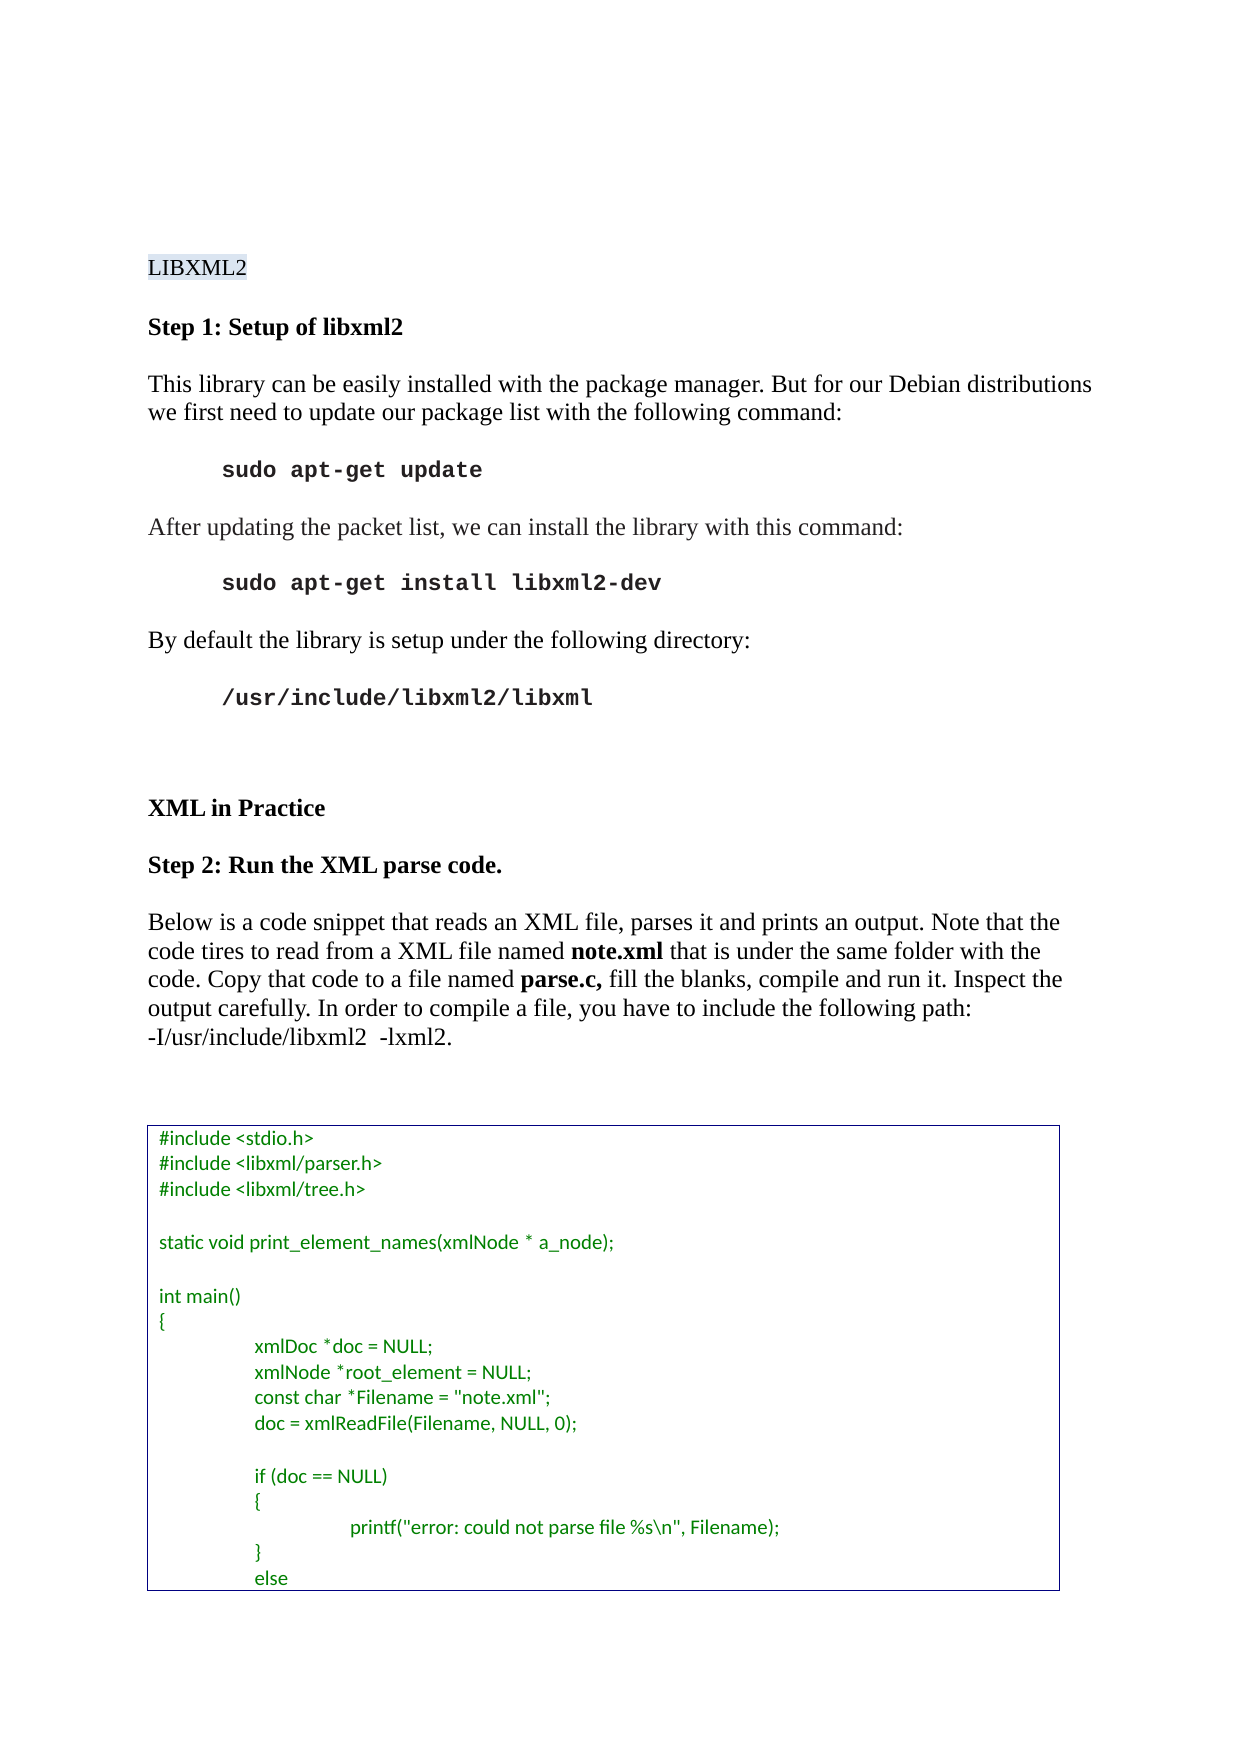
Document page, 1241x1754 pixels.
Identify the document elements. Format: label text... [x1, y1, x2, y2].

text lIbxml2 [148, 254, 1093, 280]
text Below is a code snippet that reads an XML file, parses it and prints an output. Note that the code tires to read from a XML file named note.xml that is under the same folder with the code. Copy that code to a file named parse.c, fill the blanks, compile and run it. Inspect the output carefully. In order to compile a file, you have to include the following path: [148, 907, 1093, 1022]
text After updating the packet list, we can install the library with this command: [148, 512, 1093, 541]
table_header #include <stdio.h> #include <libxml/parser.h> #include <libxml/tree.h> static void print_element_names(xmlNode * a_node); int main() { xmlDoc *doc = NULL; xmlNode *root_element = NULL; const char *Filename = "note.xml"; doc = xmlReadFile(Filename, NULL, 0); if (doc == NULL) { printf("error: could not parse file %s\n", Filename); } else [148, 1126, 1059, 1590]
text -I/usr/include/libxml2 -lxml2. [148, 1022, 1093, 1051]
text Step 1: Setup of libxml2 [148, 312, 1093, 341]
text /usr/include/libxml2/libxml [148, 682, 1093, 712]
text XML in Practice [148, 793, 1093, 822]
text By default the library is setup under the following directory: [148, 625, 1093, 654]
text sudo apt-get install libxml2-dev [148, 569, 1093, 597]
text Step 2: Run the XML parse code. [148, 850, 1093, 879]
text sudo apt-get update [148, 454, 1093, 484]
text This library can be easily installed with the package manager. But for our Debian distributions we first need to update our package list with the following command: [148, 369, 1093, 426]
